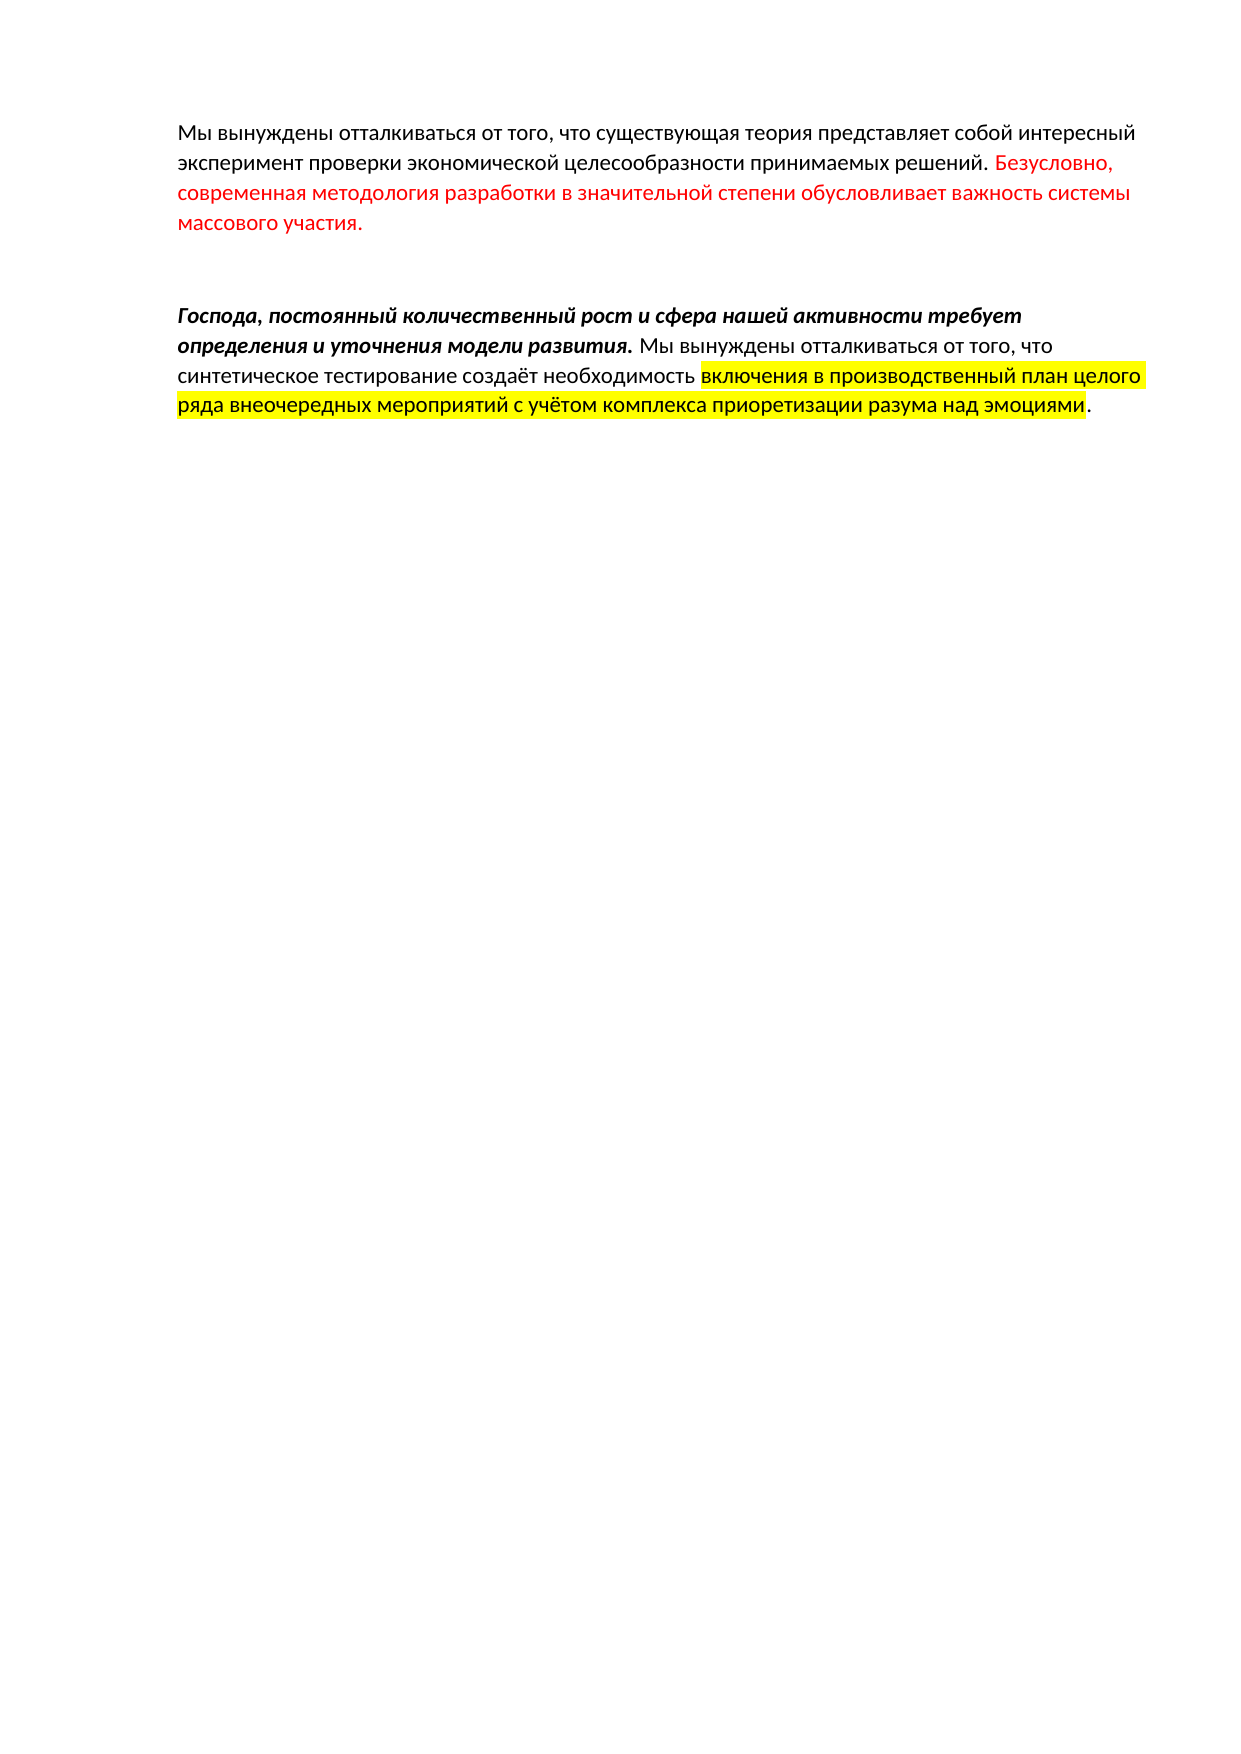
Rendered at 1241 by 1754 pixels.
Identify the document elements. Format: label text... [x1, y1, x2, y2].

text Мы вынуждены отталкиваться от того, что существующая теория представляет собой интересный эксперимент проверки экономической целесообразности принимаемых решений. Безусловно, современная методология разработки в значительной степени обусловливает важность системы массового участия. [177, 118, 1152, 236]
text Господа, постоянный количественный рост и сфера нашей активности требует определения и уточнения модели развития. Мы вынуждены отталкиваться от того, что синтетическое тестирование создаёт необходимость включения в производственный план целого ряда внеочередных мероприятий с учётом комплекса приоретизации разума над эмоциями. [177, 301, 1152, 419]
